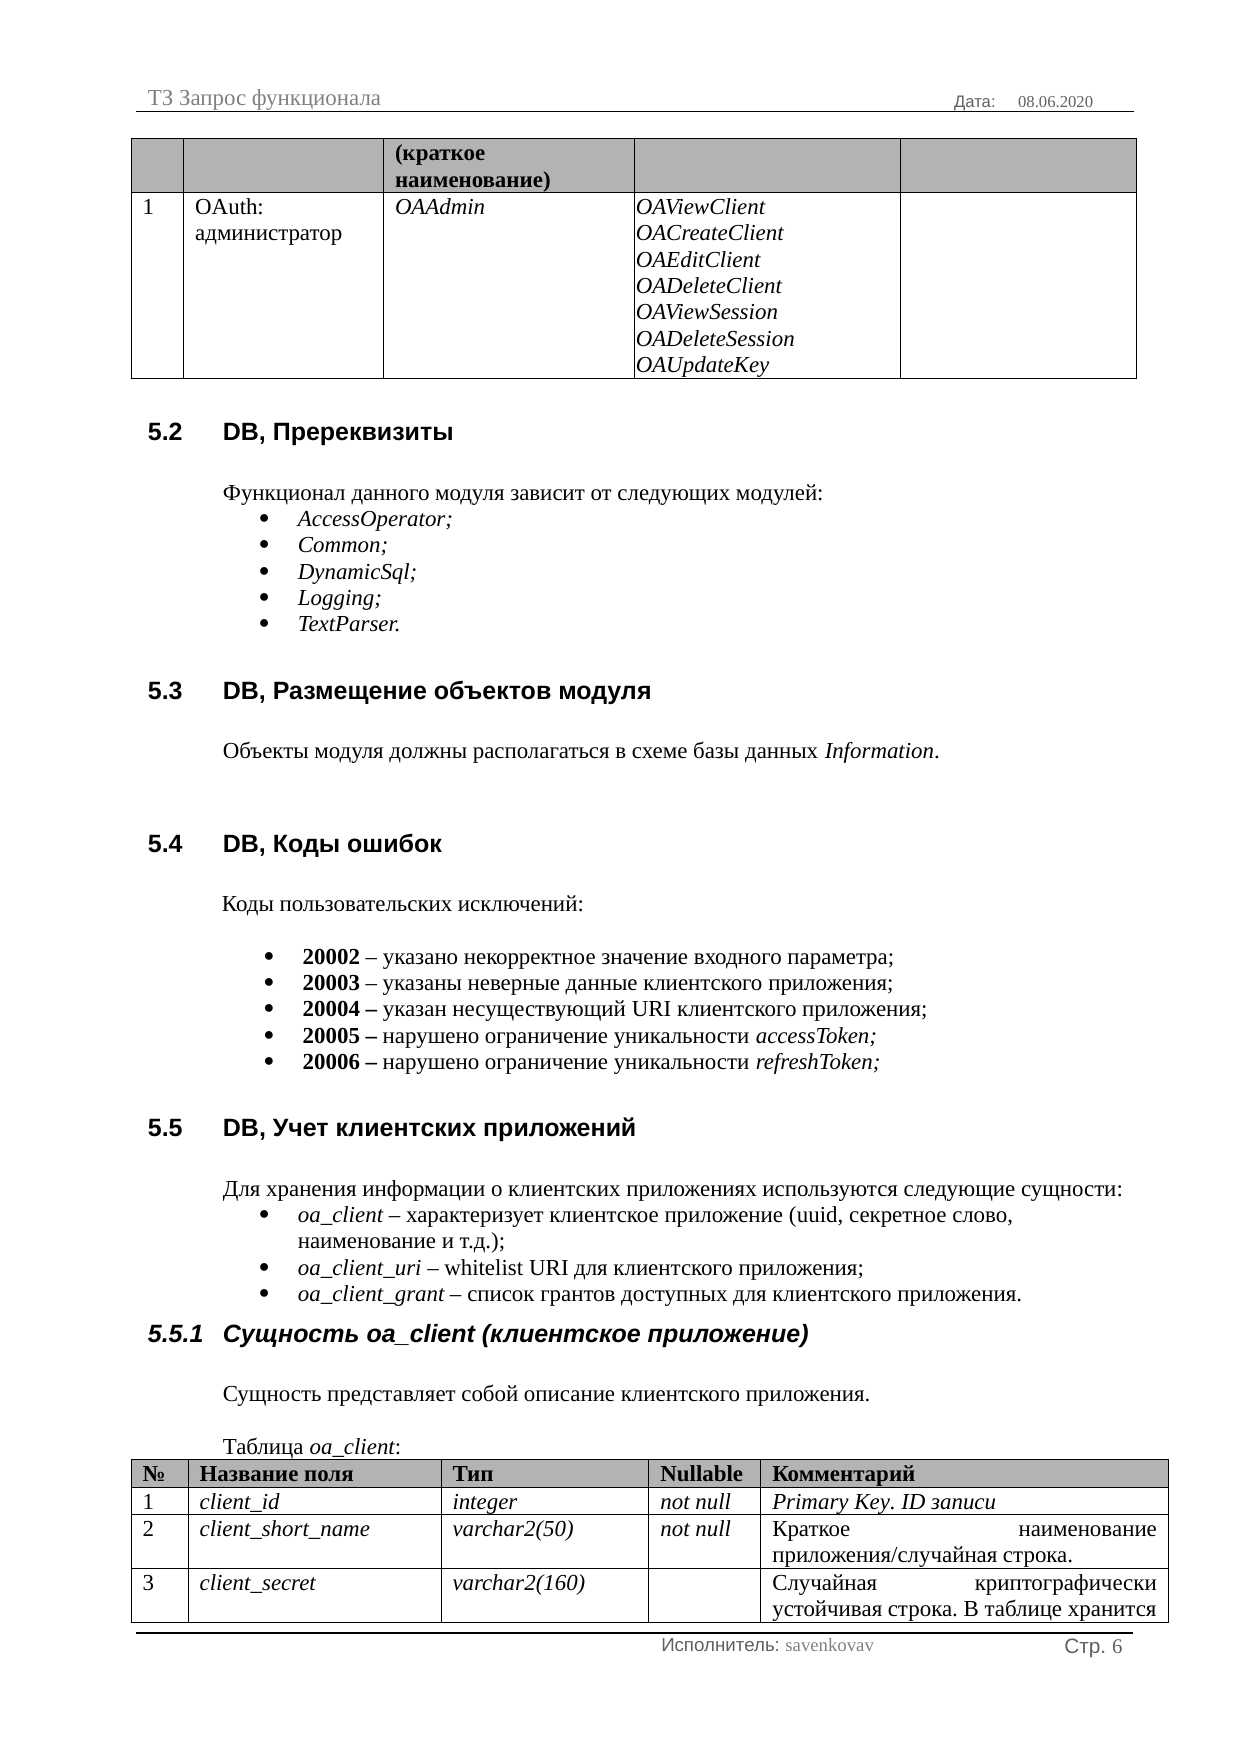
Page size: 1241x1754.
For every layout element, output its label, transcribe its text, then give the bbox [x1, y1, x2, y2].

text Сущность представляет собой описание клиентского приложения. [223, 1380, 1152, 1407]
table_header Тип [442, 1460, 648, 1487]
table_cell OAViewClient OACreateClient OAEditClient OADeleteClient OAViewSession OADeleteSession OAUpdateKey [635, 193, 900, 377]
table_cell 1 [132, 193, 183, 377]
list oa_client_grant – список грантов доступных для клиентского приложения. [260, 1280, 1152, 1306]
text Функционал данного модуля зависит от следующих модулей: [223, 479, 1152, 505]
list 20006 – нарушено ограничение уникальности refreshToken; [265, 1048, 1152, 1074]
list oa_client – характеризует клиентское приложение (uuid, секретное слово, наименование и т.д.); [260, 1201, 1152, 1254]
list 20004 – указан несуществующий URI клиентского приложения; [265, 995, 1152, 1022]
table_cell 3 [132, 1569, 188, 1622]
table_header Комментарий [761, 1460, 1168, 1487]
table_cell client_short_name [189, 1515, 441, 1568]
list DynamicSql; [260, 558, 1152, 584]
table_header [901, 139, 1136, 192]
table_header № [132, 1460, 188, 1487]
table_cell client_id [189, 1488, 441, 1514]
table_cell [901, 193, 1136, 377]
table_cell Primary Key. ID записи [761, 1488, 1168, 1514]
table_cell not null [649, 1488, 760, 1514]
table_cell OAuth: администратор [184, 193, 383, 377]
subtitle DB, Пререквизиты [148, 417, 1152, 446]
list AccessOperator; [260, 505, 1152, 531]
table_header [635, 139, 900, 192]
table_cell varchar2(50) [442, 1515, 648, 1568]
table_cell 1 [132, 1488, 188, 1514]
table_cell integer [442, 1488, 648, 1514]
list 20003 – указаны неверные данные клиентского приложения; [265, 969, 1152, 995]
subtitle DB, Коды ошибок [148, 829, 1152, 857]
table_cell Краткое наименование приложения/случайная строка. [761, 1515, 1168, 1568]
table_header Nullable [649, 1460, 760, 1487]
table_header [184, 139, 383, 192]
text Таблица oa_client: [223, 1433, 1152, 1459]
table_cell client_secret [189, 1569, 441, 1622]
list Common; [260, 531, 1152, 558]
text Объекты модуля должны располагаться в схеме базы данных Information. [223, 737, 1152, 763]
text Для хранения информации о клиентских приложениях используются следующие сущности: [223, 1175, 1152, 1201]
table_cell varchar2(160) [442, 1569, 648, 1622]
table_header (краткое наименование) [384, 139, 634, 192]
table_header [132, 139, 183, 192]
list 20002 – указано некорректное значение входного параметра; [265, 943, 1152, 969]
subtitle DB, Размещение объектов модуля [148, 676, 1152, 704]
subtitle Сущность oa_client (клиентское приложение) [148, 1319, 1152, 1348]
list oa_client_uri – whitelist URI для клиентского приложения; [260, 1254, 1152, 1280]
list TextParser. [260, 611, 1152, 637]
table_cell Случайная криптографически устойчивая строка. В таблице хранится [761, 1569, 1168, 1622]
list Logging; [260, 584, 1152, 611]
table_header Название поля [189, 1460, 441, 1487]
table_cell [649, 1569, 760, 1622]
subtitle DB, Учет клиентских приложений [148, 1113, 1152, 1142]
table_cell OAAdmin [384, 193, 634, 377]
list 20005 – нарушено ограничение уникальности accessToken; [265, 1022, 1152, 1048]
table_cell not null [649, 1515, 760, 1568]
text Коды пользовательских исключений: [222, 890, 1152, 916]
table_cell 2 [132, 1515, 188, 1568]
